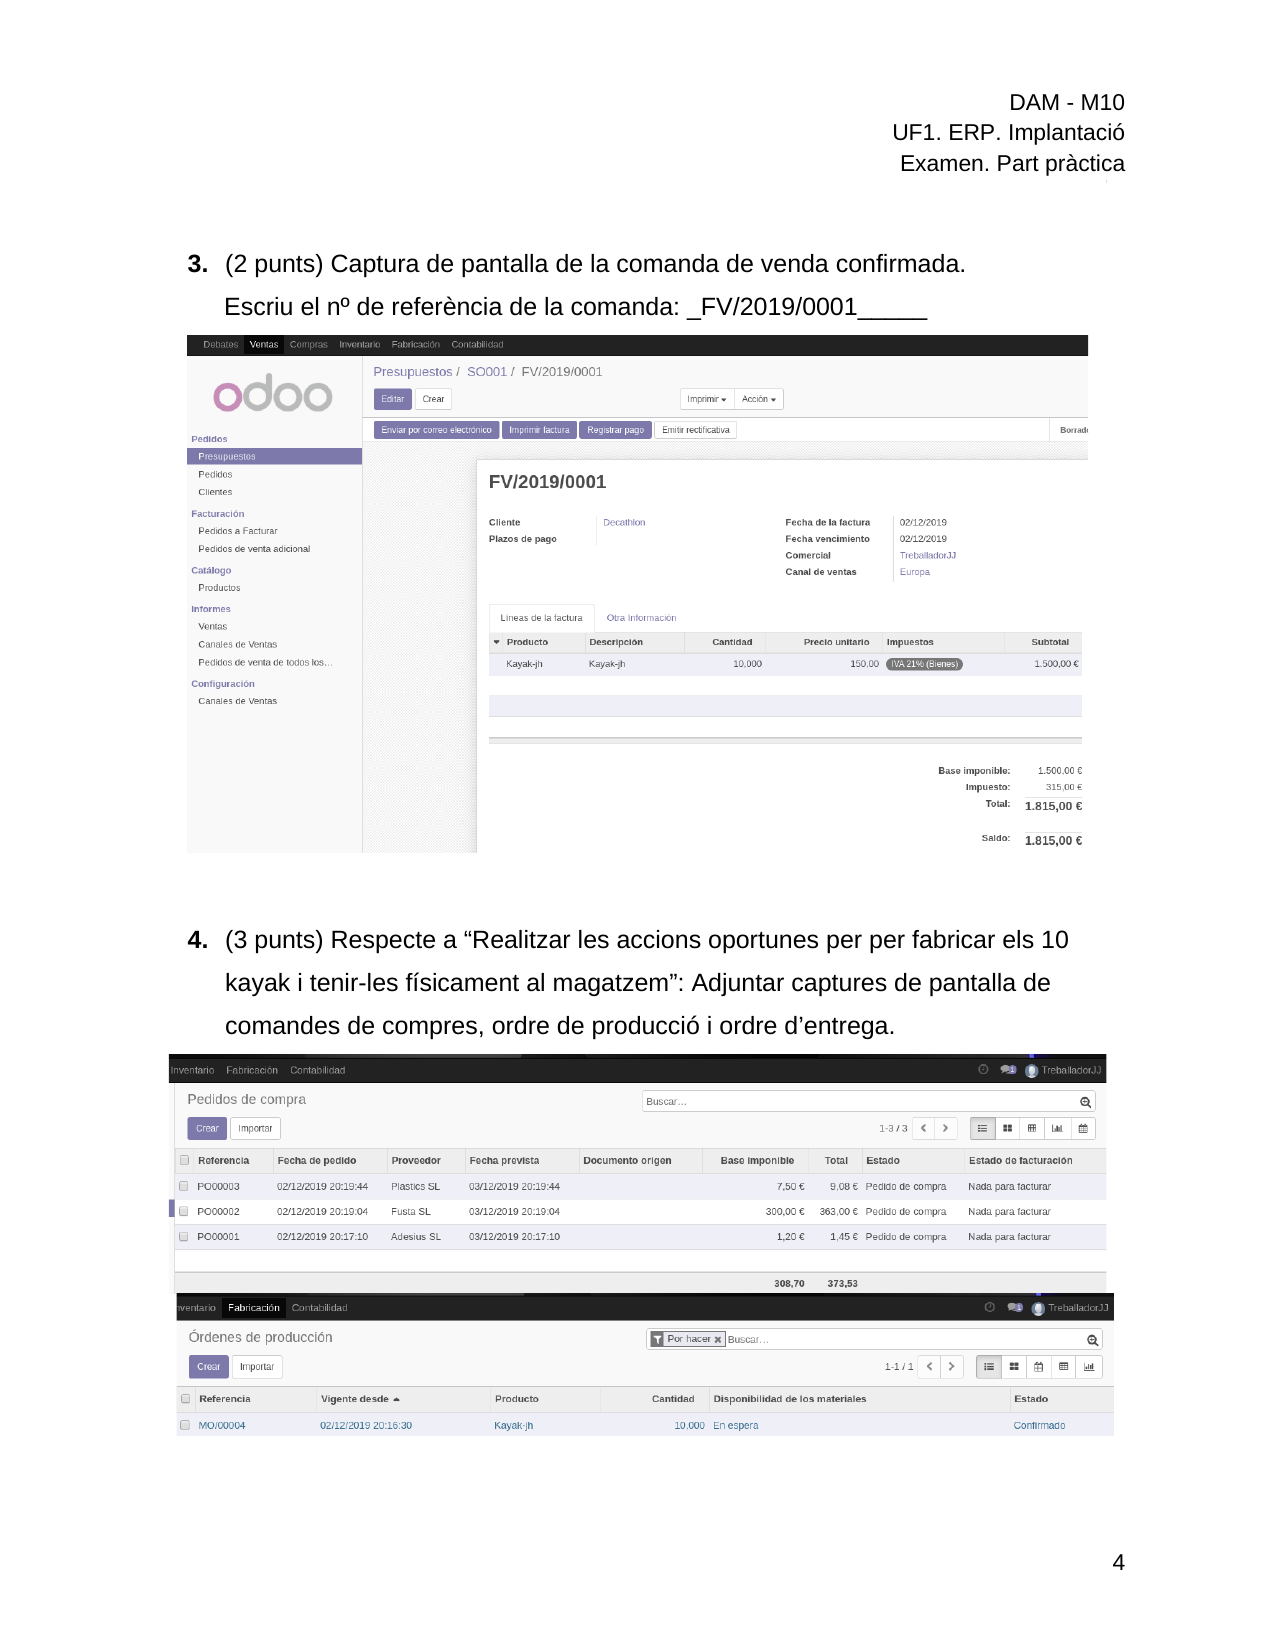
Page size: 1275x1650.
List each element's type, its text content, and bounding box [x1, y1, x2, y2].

list (2 punts) Captura de pantalla de la comanda de venda confirmada. [187, 249, 1125, 278]
list (3 punts) Respecte a “Realitzar les accions oportunes per per fabricar els 10 kayak i tenir-les físicament al magatzem”: Adjuntar captures de pantalla de comandes de compres, ordre de producció i ordre d’entrega. [187, 925, 1125, 1040]
text Escriu el nº de referència de la comanda: _FV/2019/0001_____ [224, 292, 1125, 321]
picture [168, 1054, 1114, 1436]
picture [187, 335, 1089, 853]
